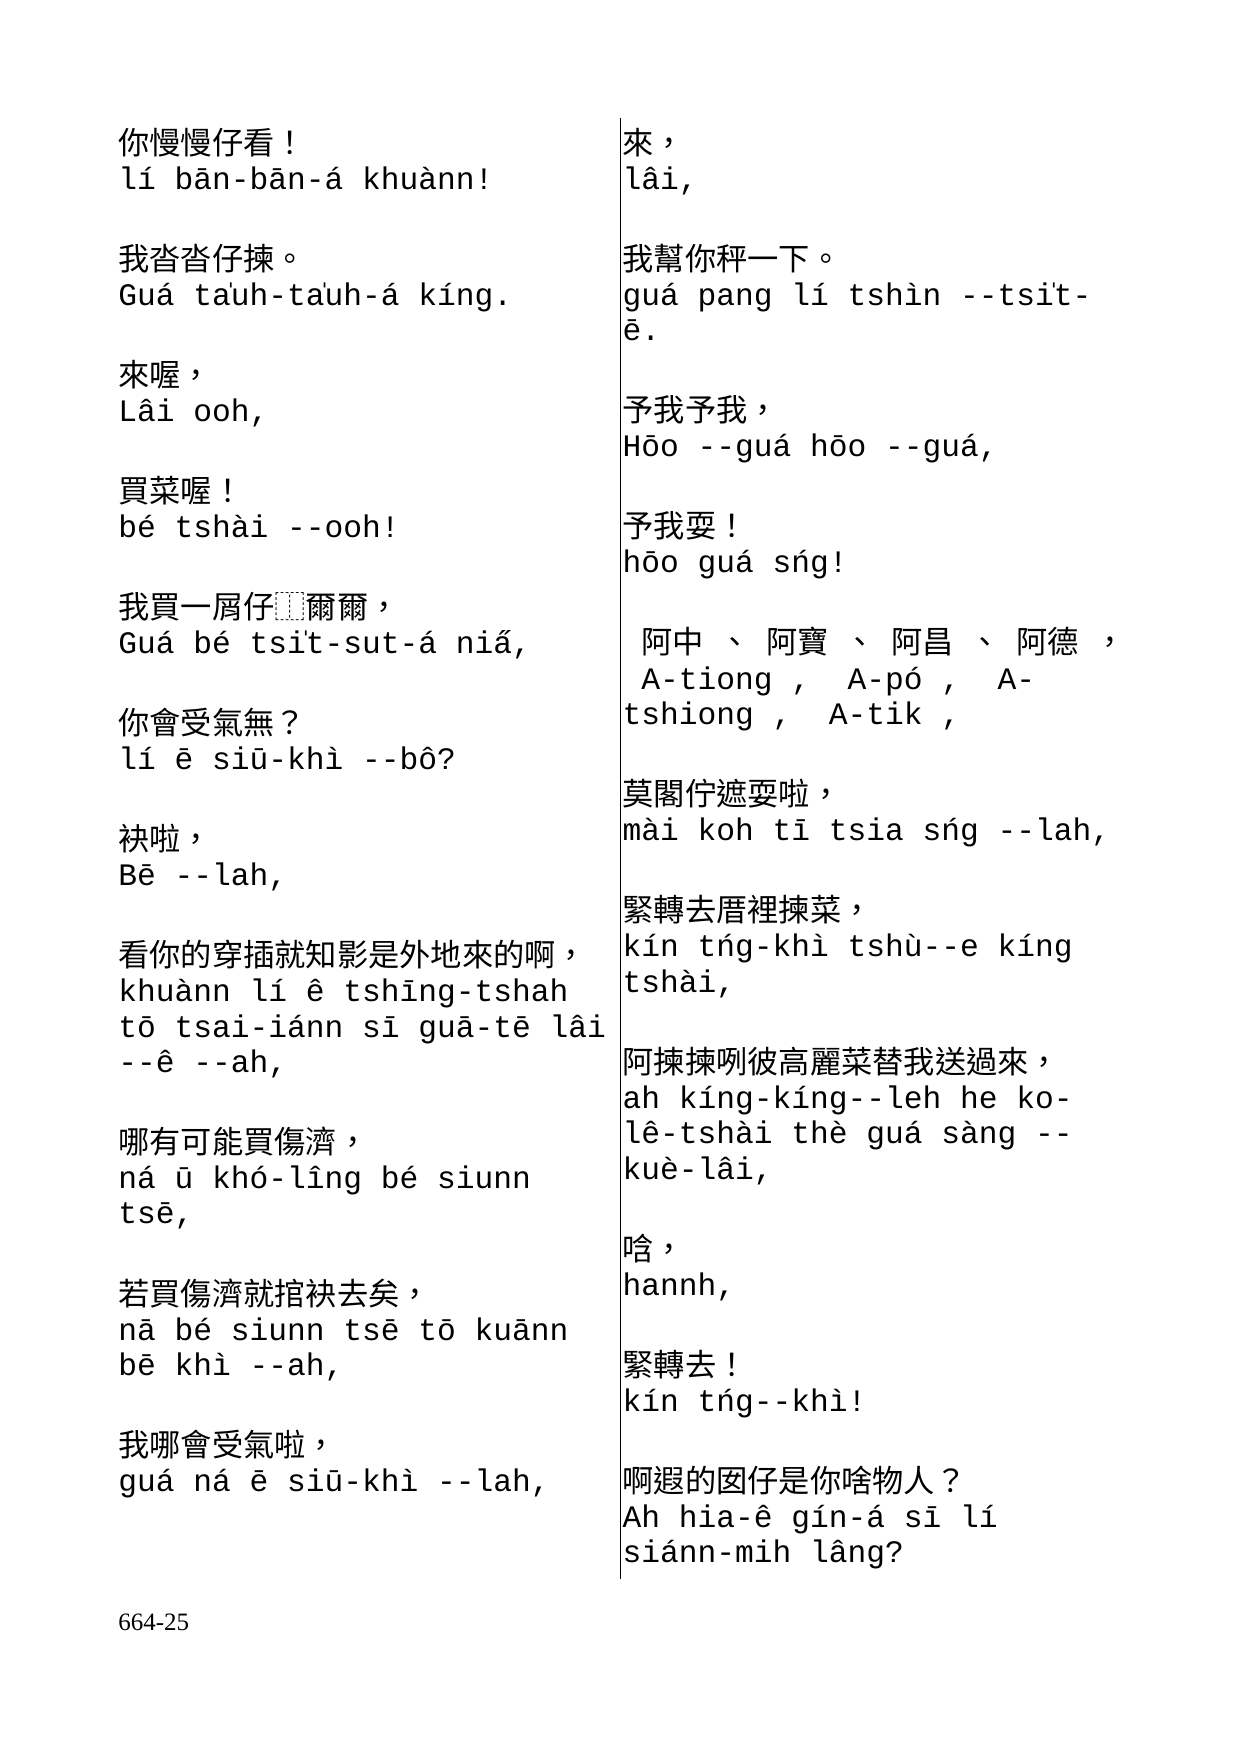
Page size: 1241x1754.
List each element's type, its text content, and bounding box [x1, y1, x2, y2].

text 看你的穿插就知影是外地來的啊， [118, 930, 618, 976]
text lâi, [622, 163, 1122, 199]
text kín tńg--khì! [622, 1385, 1122, 1421]
text A-tiong , A-pó , A-tshiong , A-tik , [622, 663, 1122, 734]
text nā bé siunn tsē tō kuānn bē khì --ah, [118, 1314, 618, 1385]
text 我哪會受氣啦， [118, 1420, 618, 1465]
text ná ū khó-lîng bé siunn tsē, [118, 1162, 618, 1233]
text 唅， [622, 1224, 1122, 1269]
text 我沓沓仔揀。 [118, 234, 618, 279]
text Guá bé tsi̍t-sut-á nia̋, [118, 627, 618, 663]
text bé tshài --ooh! [118, 511, 618, 547]
text Guá ta̍uh-ta̍uh-á kíng. [118, 279, 618, 315]
text hannh, [622, 1269, 1122, 1304]
text 若買傷濟就捾袂去矣， [118, 1269, 618, 1314]
text 緊轉去厝裡揀菜， [622, 886, 1122, 931]
text lí bān-bān-á khuànn! [118, 163, 618, 199]
text 我幫你秤一下。 [622, 234, 1122, 279]
text khuànn lí ê tshīng-tshah tō tsai-iánn sī guā-tē lâi --ê --ah, [118, 976, 618, 1082]
text guá ná ē siū-khì --lah, [118, 1465, 618, 1501]
text 阿揀揀咧彼高麗菜替我送過來， [622, 1037, 1122, 1082]
text mài koh tī tsia sńg --lah, [622, 815, 1122, 850]
text 緊轉去！ [622, 1340, 1122, 1385]
text guá pang lí tshìn --tsi̍t-ē. [622, 279, 1122, 350]
text Hōo --guá hōo --guá, [622, 431, 1122, 466]
text 啊遐的囡仔是你啥物人？ [622, 1456, 1122, 1501]
text 哪有可能買傷濟， [118, 1117, 618, 1162]
text 莫閣佇遮耍啦， [622, 769, 1122, 815]
text 你慢慢仔看！ [118, 118, 618, 163]
text 袂啦， [118, 814, 618, 859]
text 來喔， [118, 350, 618, 395]
text 予我予我， [622, 386, 1122, 431]
text 我買一屑仔⿰爾爾， [118, 582, 618, 627]
text 阿中 、 阿寶 、 阿昌 、 阿德 ， [622, 618, 1122, 663]
text ah kíng-kíng--leh he ko-lê-tshài thè guá sàng --kuè-lâi, [622, 1082, 1122, 1188]
text 來， [622, 118, 1122, 163]
text hōo guá sńg! [622, 547, 1122, 582]
text Lâi ooh, [118, 395, 618, 431]
text 予我耍！ [622, 502, 1122, 547]
text Ah hia-ê gín-á sī lí siánn-mih lâng? [622, 1501, 1122, 1572]
text Bē --lah, [118, 859, 618, 895]
text kín tńg-khì tshù--e kíng tshài, [622, 931, 1122, 1002]
text 你會受氣無？ [118, 698, 618, 743]
text lí ē siū-khì --bô? [118, 743, 618, 779]
text 買菜喔！ [118, 466, 618, 511]
